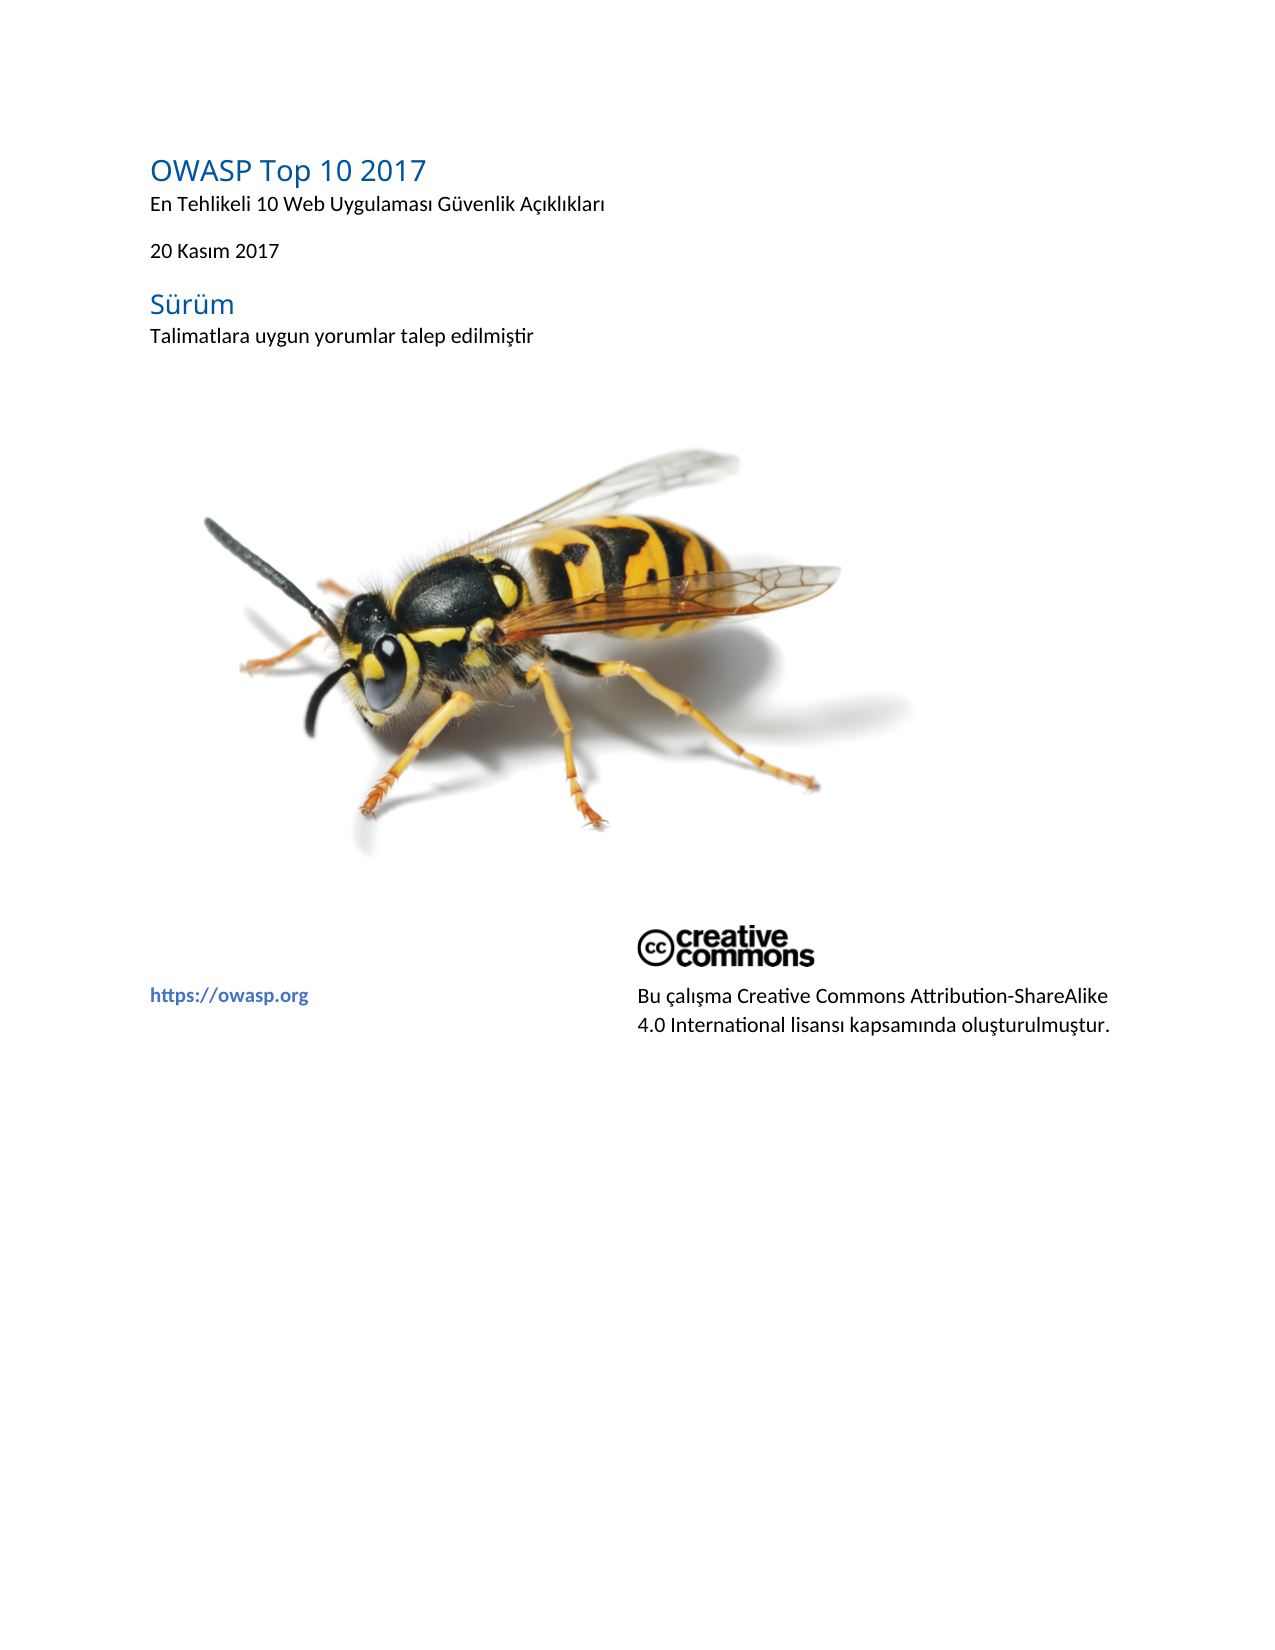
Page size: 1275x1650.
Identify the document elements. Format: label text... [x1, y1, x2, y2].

table_cell https://owasp.org [150, 982, 637, 1053]
text En Tehlikeli 10 Web Uygulaması Güvenlik Açıklıkları [150, 190, 1125, 216]
subtitle OWASP Top 10 2017 [150, 150, 1125, 190]
picture [637, 925, 815, 967]
table_cell Bu çalışma Creative Commons Attribution-ShareAlike 4.0 International lisansı kapsamında oluşturulmuştur. [638, 982, 1125, 1053]
table_header [638, 925, 1125, 982]
picture [150, 370, 951, 904]
text 20 Kasım 2017 [150, 238, 1125, 264]
table_header [150, 925, 637, 982]
text Talimatlara uygun yorumlar talep edilmiştir [150, 323, 1125, 349]
subtitle Sürüm [150, 286, 1125, 323]
